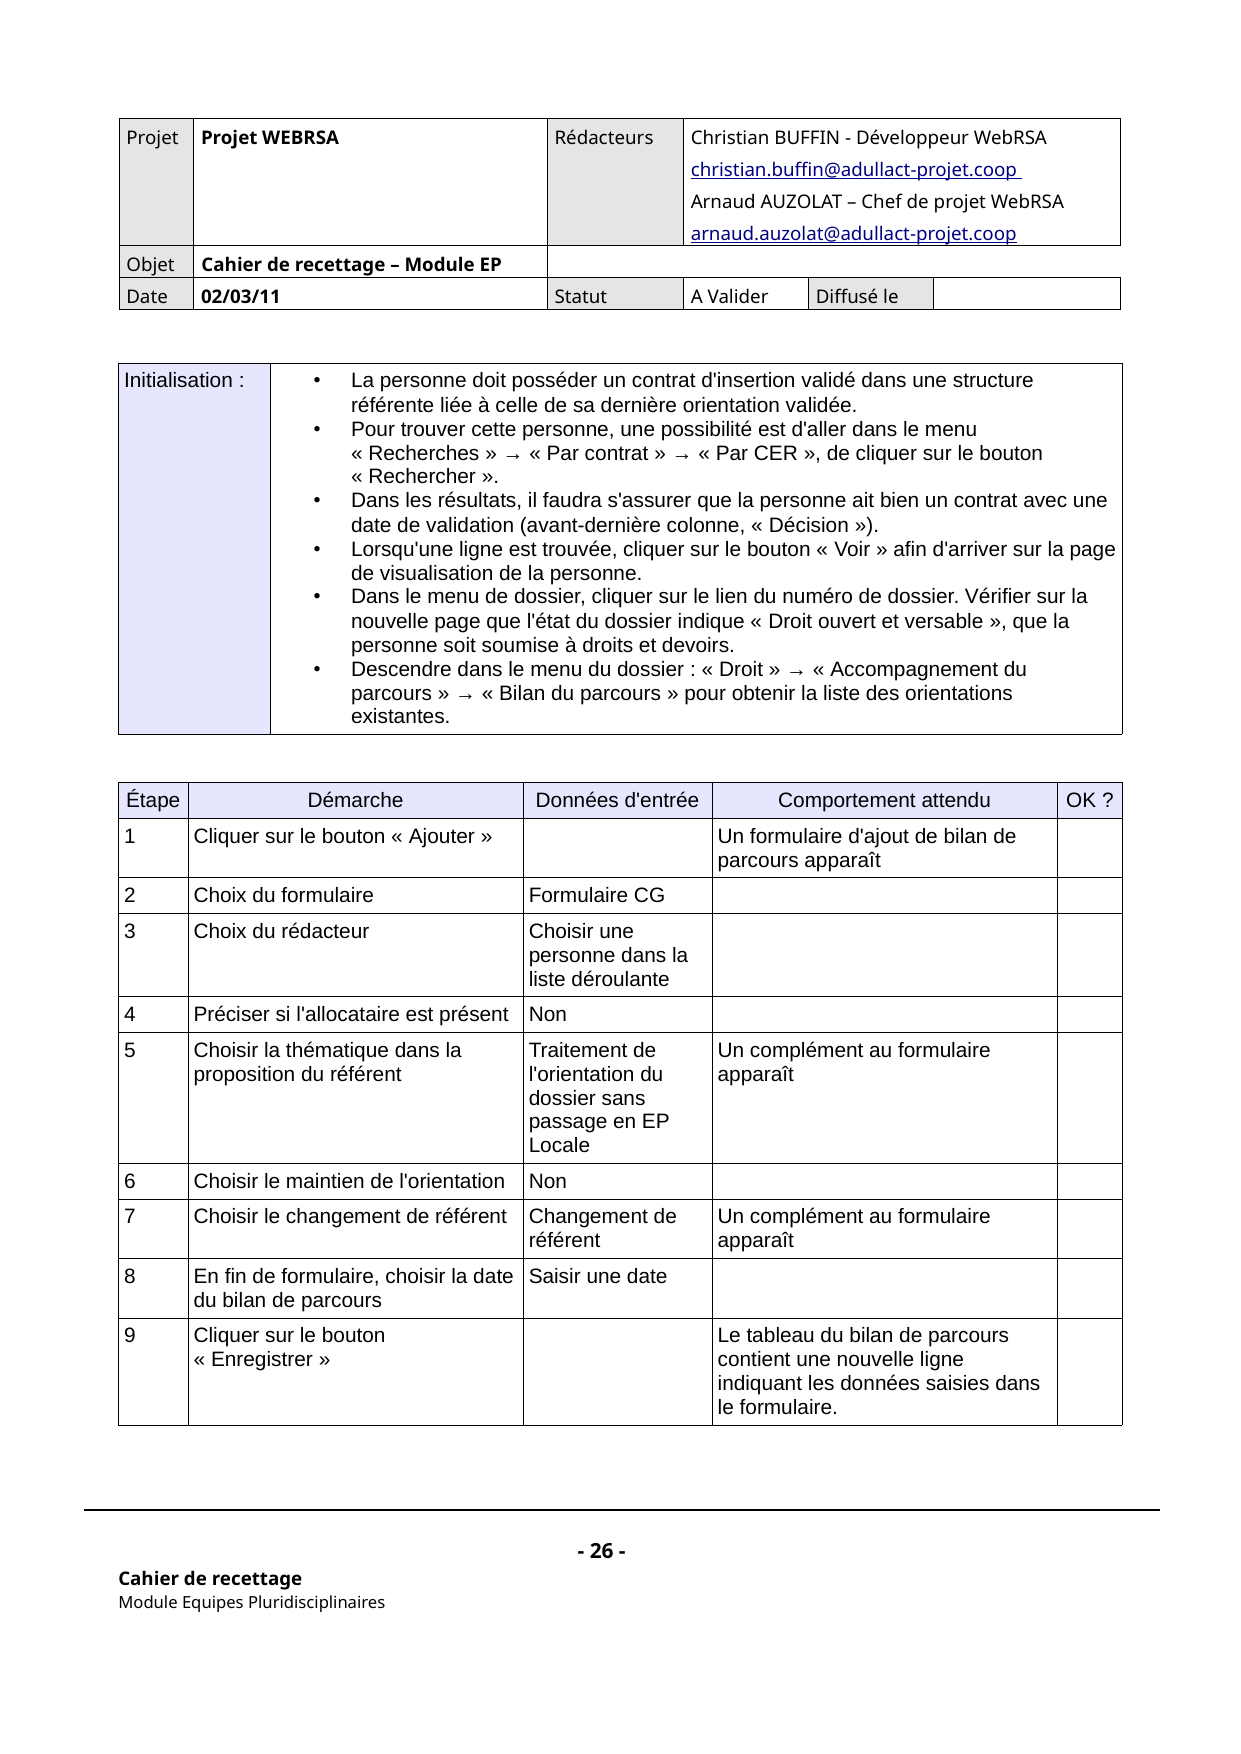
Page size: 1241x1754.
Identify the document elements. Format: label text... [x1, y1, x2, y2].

table_cell Cliquer sur le bouton « Ajouter » [189, 819, 523, 877]
table_header Étape [119, 783, 188, 818]
table_cell Choisir une personne dans la liste déroulante [524, 914, 712, 996]
table_cell Un complément au formulaire apparaît [713, 1033, 1057, 1163]
table_cell [713, 1164, 1057, 1198]
table_cell Formulaire CG [524, 878, 712, 913]
table_cell [524, 819, 712, 877]
table_cell [1058, 819, 1122, 877]
table_cell 9 [119, 1319, 188, 1425]
table_cell [1058, 1033, 1122, 1163]
table_cell Saisir une date [524, 1259, 712, 1317]
table_cell Un complément au formulaire apparaît [713, 1200, 1057, 1258]
table_cell 4 [119, 997, 188, 1032]
table_cell [1058, 1319, 1122, 1425]
table_cell Le tableau du bilan de parcours contient une nouvelle ligne indiquant les données saisies dans le formulaire. [713, 1319, 1057, 1425]
table_cell 5 [119, 1033, 188, 1163]
table_cell [1058, 878, 1122, 913]
table_header Démarche [189, 783, 523, 818]
table_cell Choix du formulaire [189, 878, 523, 913]
table_cell [1058, 1200, 1122, 1258]
table_cell [713, 878, 1057, 913]
table_cell Traitement de l'orientation du dossier sans passage en EP Locale [524, 1033, 712, 1163]
table_cell Cliquer sur le bouton « Enregistrer » [189, 1319, 523, 1425]
table_header OK ? [1058, 783, 1122, 818]
table_cell 3 [119, 914, 188, 996]
table_cell [1058, 997, 1122, 1032]
table_cell [713, 997, 1057, 1032]
table_cell Choisir le maintien de l'orientation [189, 1164, 523, 1198]
table_cell 8 [119, 1259, 188, 1317]
table_cell 1 [119, 819, 188, 877]
table_cell Changement de référent [524, 1200, 712, 1258]
table_cell Non [524, 1164, 712, 1198]
table_cell [713, 1259, 1057, 1317]
table_cell Un formulaire d'ajout de bilan de parcours apparaît [713, 819, 1057, 877]
table_cell Choisir le changement de référent [189, 1200, 523, 1258]
table_cell En fin de formulaire, choisir la date du bilan de parcours [189, 1259, 523, 1317]
table_cell Non [524, 997, 712, 1032]
table_cell [524, 1319, 712, 1425]
table_header Données d'entrée [524, 783, 712, 818]
table_cell La personne doit posséder un contrat d'insertion validé dans une structure référente liée à celle de sa dernière orientation validée. Pour trouver cette personne, une possibilité est d'aller dans le menu « Recherches » → « Par contrat » → « Par CER », de cliquer sur le bouton « Rechercher ». Dans les résultats, il faudra s'assurer que la personne ait bien un contrat avec une date de validation (avant-dernière colonne, « Décision »). Lorsqu'une ligne est trouvée, cliquer sur le bouton « Voir » afin d'arriver sur la page de visualisation de la personne. Dans le menu de dossier, cliquer sur le lien du numéro de dossier. Vérifier sur la nouvelle page que l'état du dossier indique « Droit ouvert et versable », que la personne soit soumise à droits et devoirs. Descendre dans le menu du dossier : « Droit » → « Accompagnement du parcours » → « Bilan du parcours » pour obtenir la liste des orientations existantes. [271, 364, 1122, 734]
table_cell 2 [119, 878, 188, 913]
table_cell Préciser si l'allocataire est présent [189, 997, 523, 1032]
table_cell Choix du rédacteur [189, 914, 523, 996]
table_cell Initialisation : [119, 364, 270, 734]
table_header Comportement attendu [713, 783, 1057, 818]
table_cell [713, 914, 1057, 996]
table_cell 7 [119, 1200, 188, 1258]
table_cell [1058, 1164, 1122, 1198]
table_cell Choisir la thématique dans la proposition du référent [189, 1033, 523, 1163]
table_cell [1058, 914, 1122, 996]
table_cell 6 [119, 1164, 188, 1198]
table_cell [1058, 1259, 1122, 1317]
